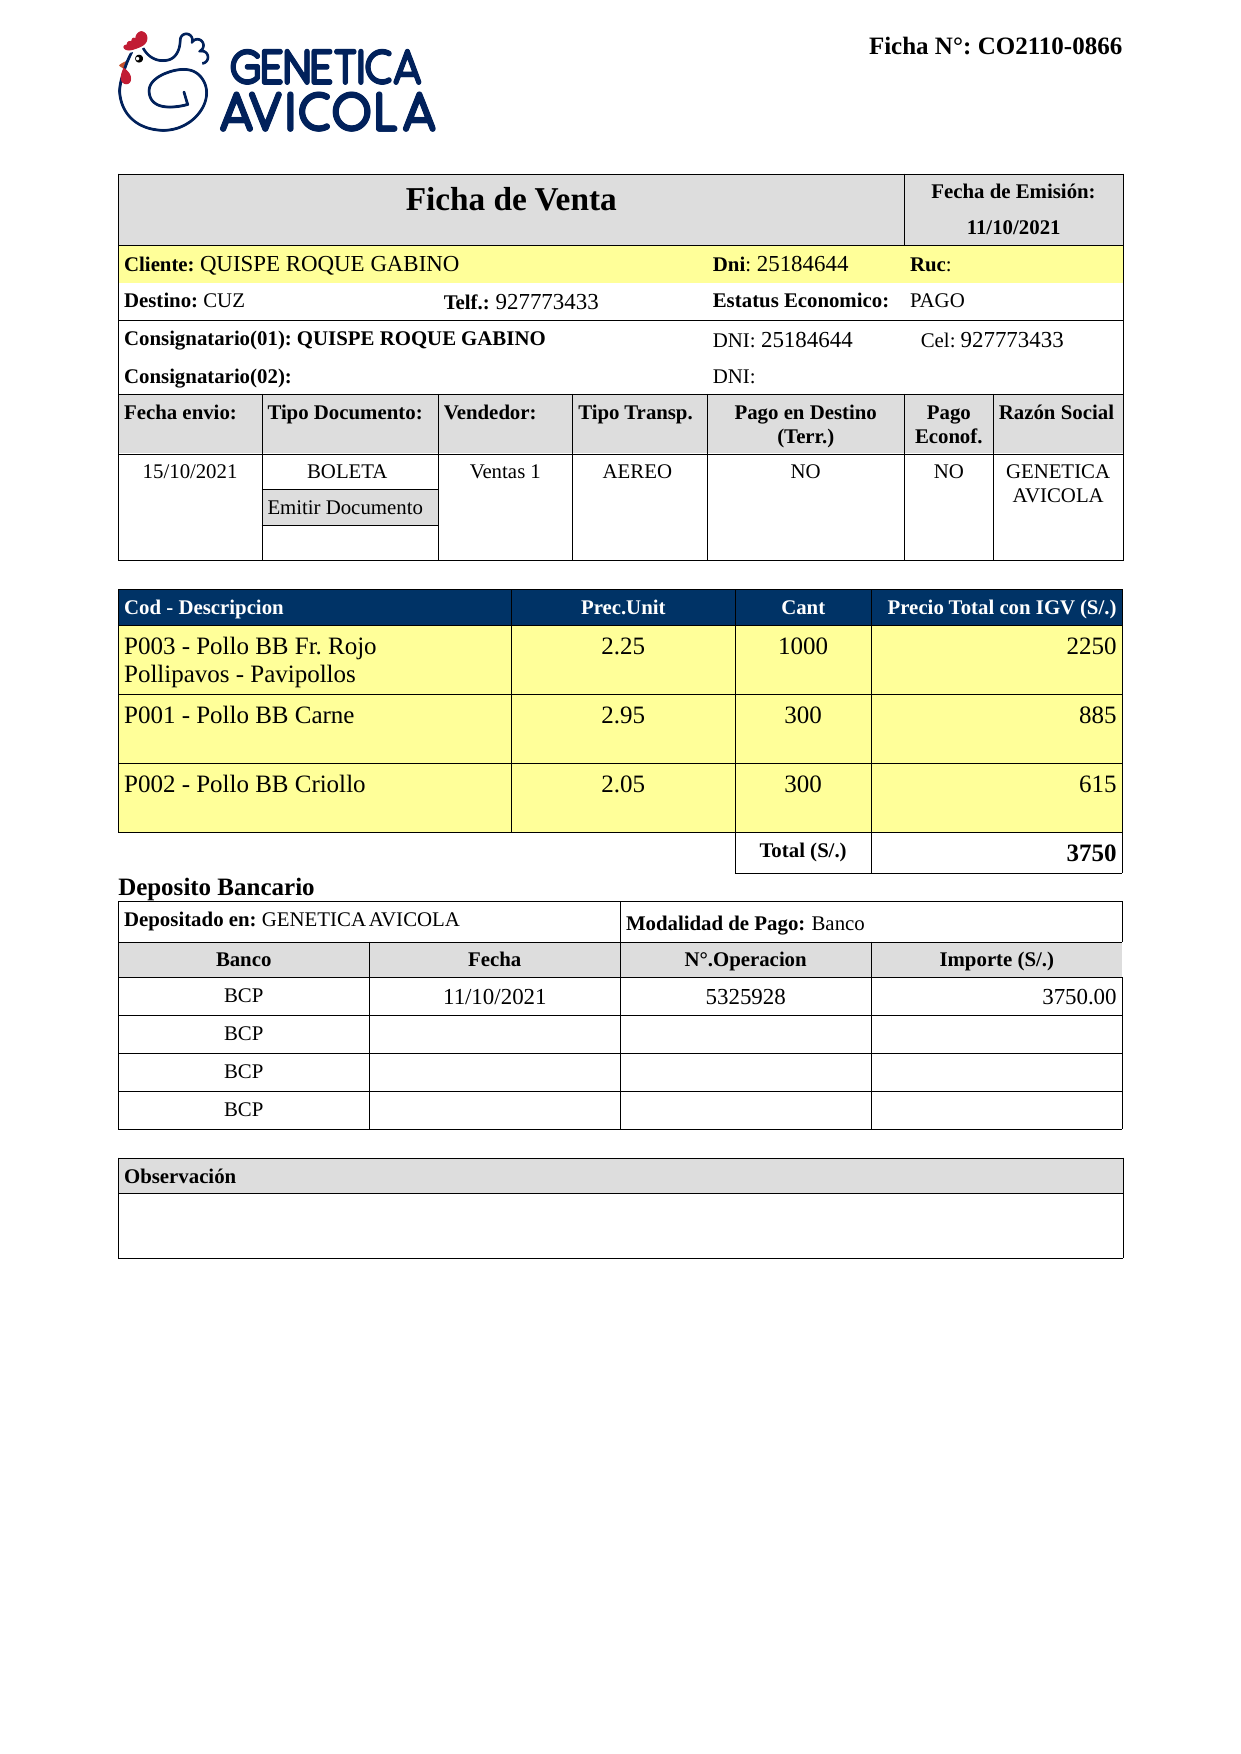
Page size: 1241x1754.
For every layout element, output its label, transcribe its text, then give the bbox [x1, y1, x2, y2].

table_cell P002 - Pollo BB Criollo [119, 764, 511, 832]
table_cell 2.05 [512, 764, 735, 832]
table_cell [119, 1194, 1123, 1258]
table_cell 615 [872, 764, 1122, 832]
table_header Modalidad de Pago: Banco [621, 902, 1122, 942]
table_cell GENETICA AVICOLA [994, 455, 1123, 560]
table_cell Razón Social [994, 395, 1123, 453]
table_cell NO [708, 455, 904, 560]
table_cell [872, 1092, 1122, 1129]
table_cell Pago Econof. [905, 395, 993, 453]
table_cell 2.25 [512, 626, 735, 694]
table_cell 3750 [872, 833, 1122, 872]
table_cell N°.Operacion [621, 943, 871, 977]
table_cell BCP [119, 978, 369, 1015]
table_cell NO [905, 455, 993, 560]
table_cell Consignatario(02): [119, 358, 707, 394]
table_cell DNI: 25184644 [707, 321, 915, 358]
table_cell 15/10/2021 [119, 455, 262, 560]
table_cell [872, 1054, 1122, 1091]
table_cell 2250 [872, 626, 1122, 694]
table_cell [370, 1054, 620, 1091]
table_cell Consignatario(01): QUISPE ROQUE GABINO [119, 321, 707, 358]
table_cell Telf.: 927773433 [438, 283, 707, 320]
table_header Prec.Unit [512, 590, 735, 625]
table_header Cod - Descripcion [119, 590, 511, 625]
table_cell 11/10/2021 [905, 209, 1123, 245]
table_cell PAGO [904, 283, 1123, 320]
table_cell [118, 833, 511, 872]
table_cell [621, 1092, 871, 1129]
table_cell [263, 526, 438, 560]
table_cell [511, 833, 735, 872]
table_cell 5325928 [621, 978, 871, 1015]
table_cell Vendedor: [439, 395, 572, 453]
table_cell BCP [119, 1054, 369, 1091]
table_cell Ventas 1 [439, 455, 572, 560]
table_cell P003 - Pollo BB Fr. Rojo Pollipavos - Pavipollos [119, 626, 511, 694]
table_cell BOLETA [263, 455, 438, 489]
table_cell 885 [872, 695, 1122, 763]
table_cell Emitir Documento [263, 490, 438, 525]
table_cell Fecha [370, 943, 620, 977]
table_cell Ruc: [904, 246, 1123, 283]
table_cell Cliente: QUISPE ROQUE GABINO [119, 246, 707, 283]
table_header Fecha de Emisión: [905, 175, 1123, 209]
table_cell BCP [119, 1092, 369, 1129]
table_cell 11/10/2021 [370, 978, 620, 1015]
table_cell Dni: 25184644 [707, 246, 904, 283]
table_header Observación [119, 1159, 1123, 1193]
table_cell Importe (S/.) [872, 943, 1122, 977]
table_cell DNI: [707, 358, 1123, 394]
table_cell 3750.00 [872, 978, 1122, 1015]
table_header Cant [736, 590, 871, 625]
table_cell Banco [119, 943, 369, 977]
table_cell Pago en Destino (Terr.) [708, 395, 904, 453]
table_cell [621, 1016, 871, 1053]
table_cell Fecha envio: [119, 395, 262, 453]
table_header Precio Total con IGV (S/.) [872, 590, 1122, 625]
table_cell Destino: CUZ [119, 283, 438, 320]
table_cell 2.95 [512, 695, 735, 763]
table_cell [370, 1092, 620, 1129]
table_cell Tipo Documento: [263, 395, 438, 453]
table_cell 300 [736, 695, 871, 763]
table_cell P001 - Pollo BB Carne [119, 695, 511, 763]
table_cell BCP [119, 1016, 369, 1053]
table_cell Tipo Transp. [573, 395, 707, 453]
table_cell AEREO [573, 455, 707, 560]
table_cell [370, 1016, 620, 1053]
table_cell [621, 1054, 871, 1091]
table_cell 1000 [736, 626, 871, 694]
table_cell Total (S/.) [736, 833, 871, 872]
table_header Depositado en: GENETICA AVICOLA [119, 902, 620, 942]
table_header Ficha de Venta [119, 175, 904, 245]
table_cell Estatus Economico: [707, 283, 904, 320]
table_cell [872, 1016, 1122, 1053]
picture [118, 31, 436, 132]
table_cell Cel: 927773433 [915, 321, 1123, 358]
table_cell 300 [736, 764, 871, 832]
text Deposito Bancario [118, 872, 1122, 901]
